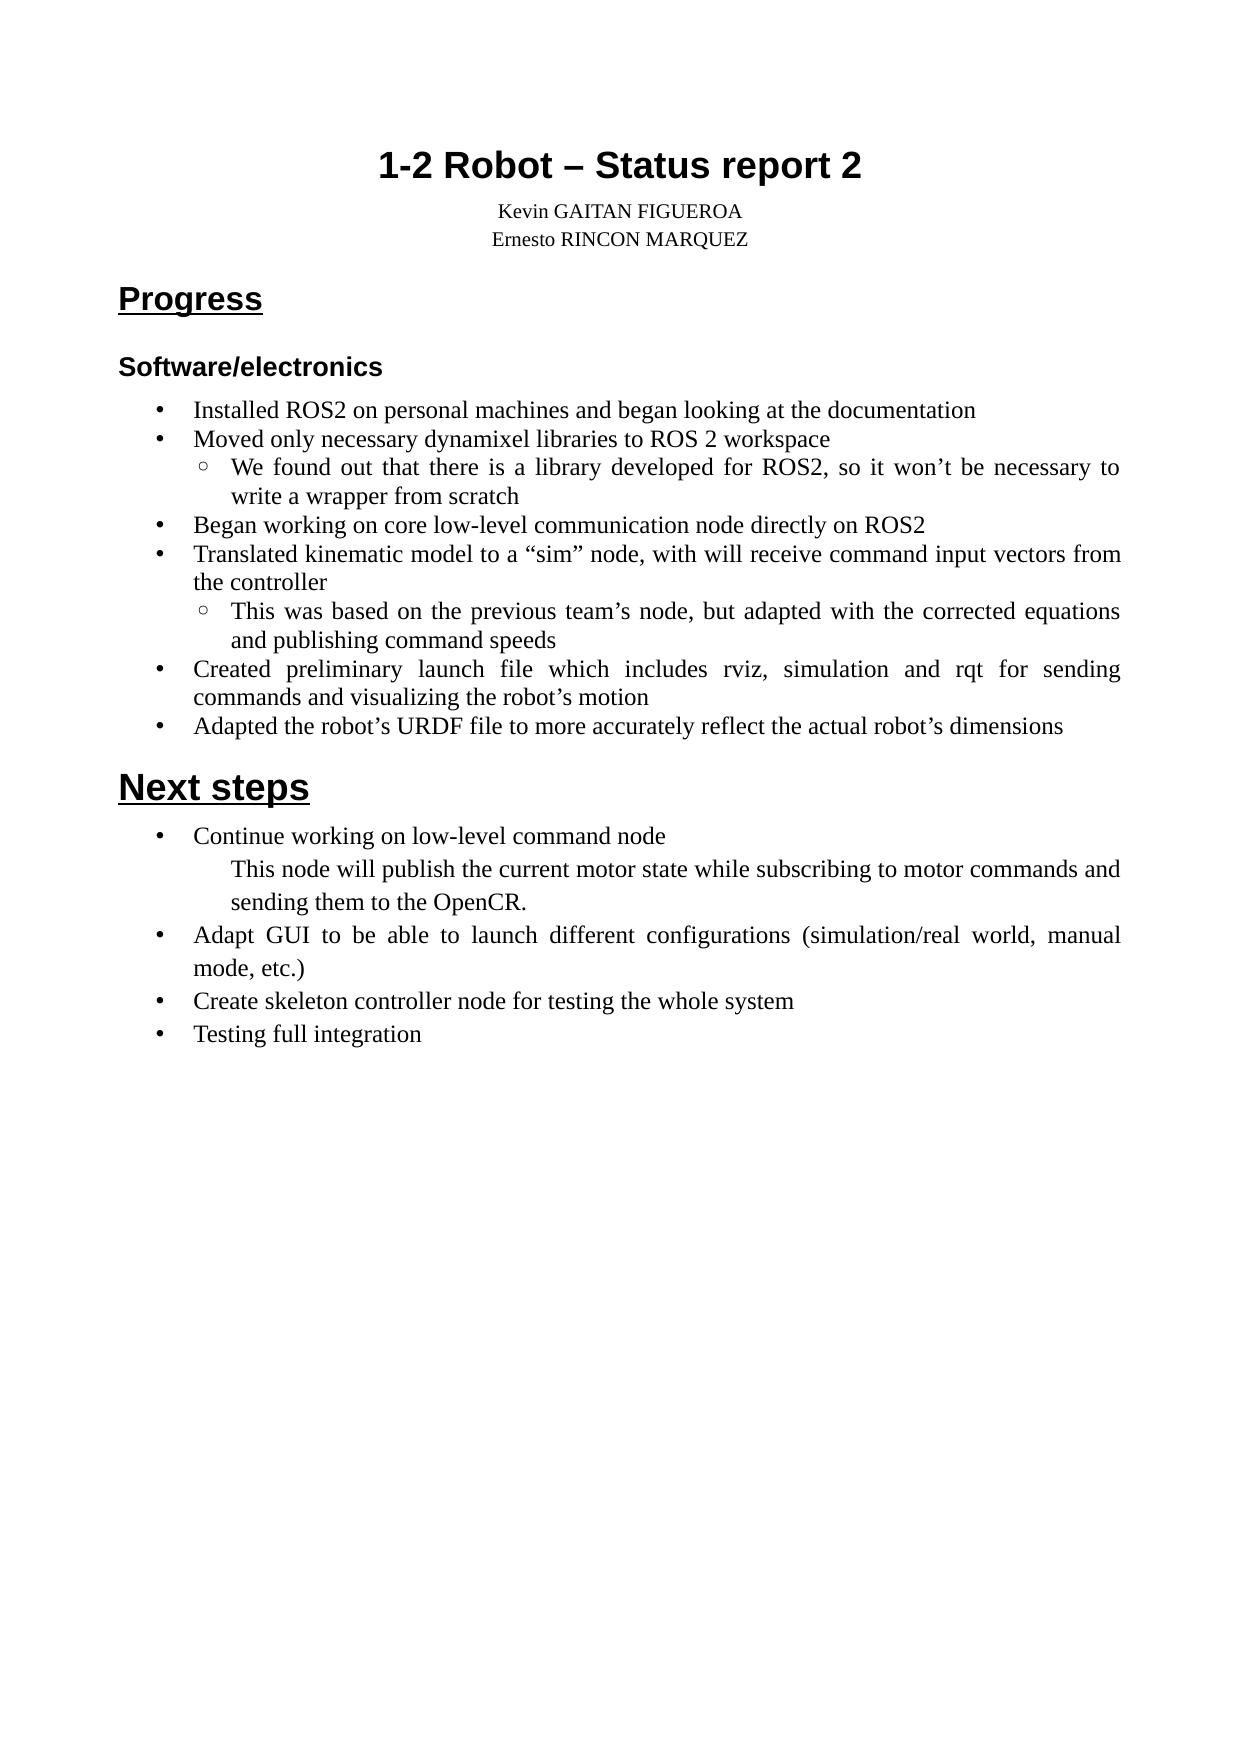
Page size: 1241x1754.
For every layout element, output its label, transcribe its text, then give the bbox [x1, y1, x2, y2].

subtitle Progress [118, 279, 1122, 318]
list This node will publish the current motor state while subscribing to motor commands and sending them to the OpenCR. [193, 854, 1122, 916]
text Kevin GAITAN FIGUEROA [118, 199, 1122, 223]
list Began working on core low-level communication node directly on ROS2 [156, 510, 1122, 539]
list Adapted the robot’s URDF file to more accurately reflect the actual robot’s dimensions [156, 711, 1122, 740]
list Created preliminary launch file which includes rviz, simulation and rqt for sending commands and visualizing the robot’s motion [156, 654, 1122, 711]
list We found out that there is a library developed for ROS2, so it won’t be necessary to write a wrapper from scratch [193, 452, 1122, 510]
subtitle Software/electronics [118, 351, 1122, 382]
list Continue working on low-level command node [156, 821, 1122, 850]
subtitle 1-2 Robot – Status report 2 [118, 143, 1122, 187]
list Testing full integration [156, 1019, 1122, 1048]
list Translated kinematic model to a “sim” node, with will receive command input vectors from the controller [156, 539, 1122, 596]
list Create skeleton controller node for testing the whole system [156, 986, 1122, 1015]
list Moved only necessary dynamixel libraries to ROS 2 workspace [156, 424, 1122, 452]
list Adapt GUI to be able to launch different configurations (simulation/real world, manual mode, etc.) [156, 920, 1122, 982]
list Installed ROS2 on personal machines and began looking at the documentation [156, 395, 1122, 424]
list This was based on the previous team’s node, but adapted with the corrected equations and publishing command speeds [193, 596, 1122, 654]
text Ernesto RINCON MARQUEZ [118, 227, 1122, 251]
subtitle Next steps [118, 765, 1122, 809]
